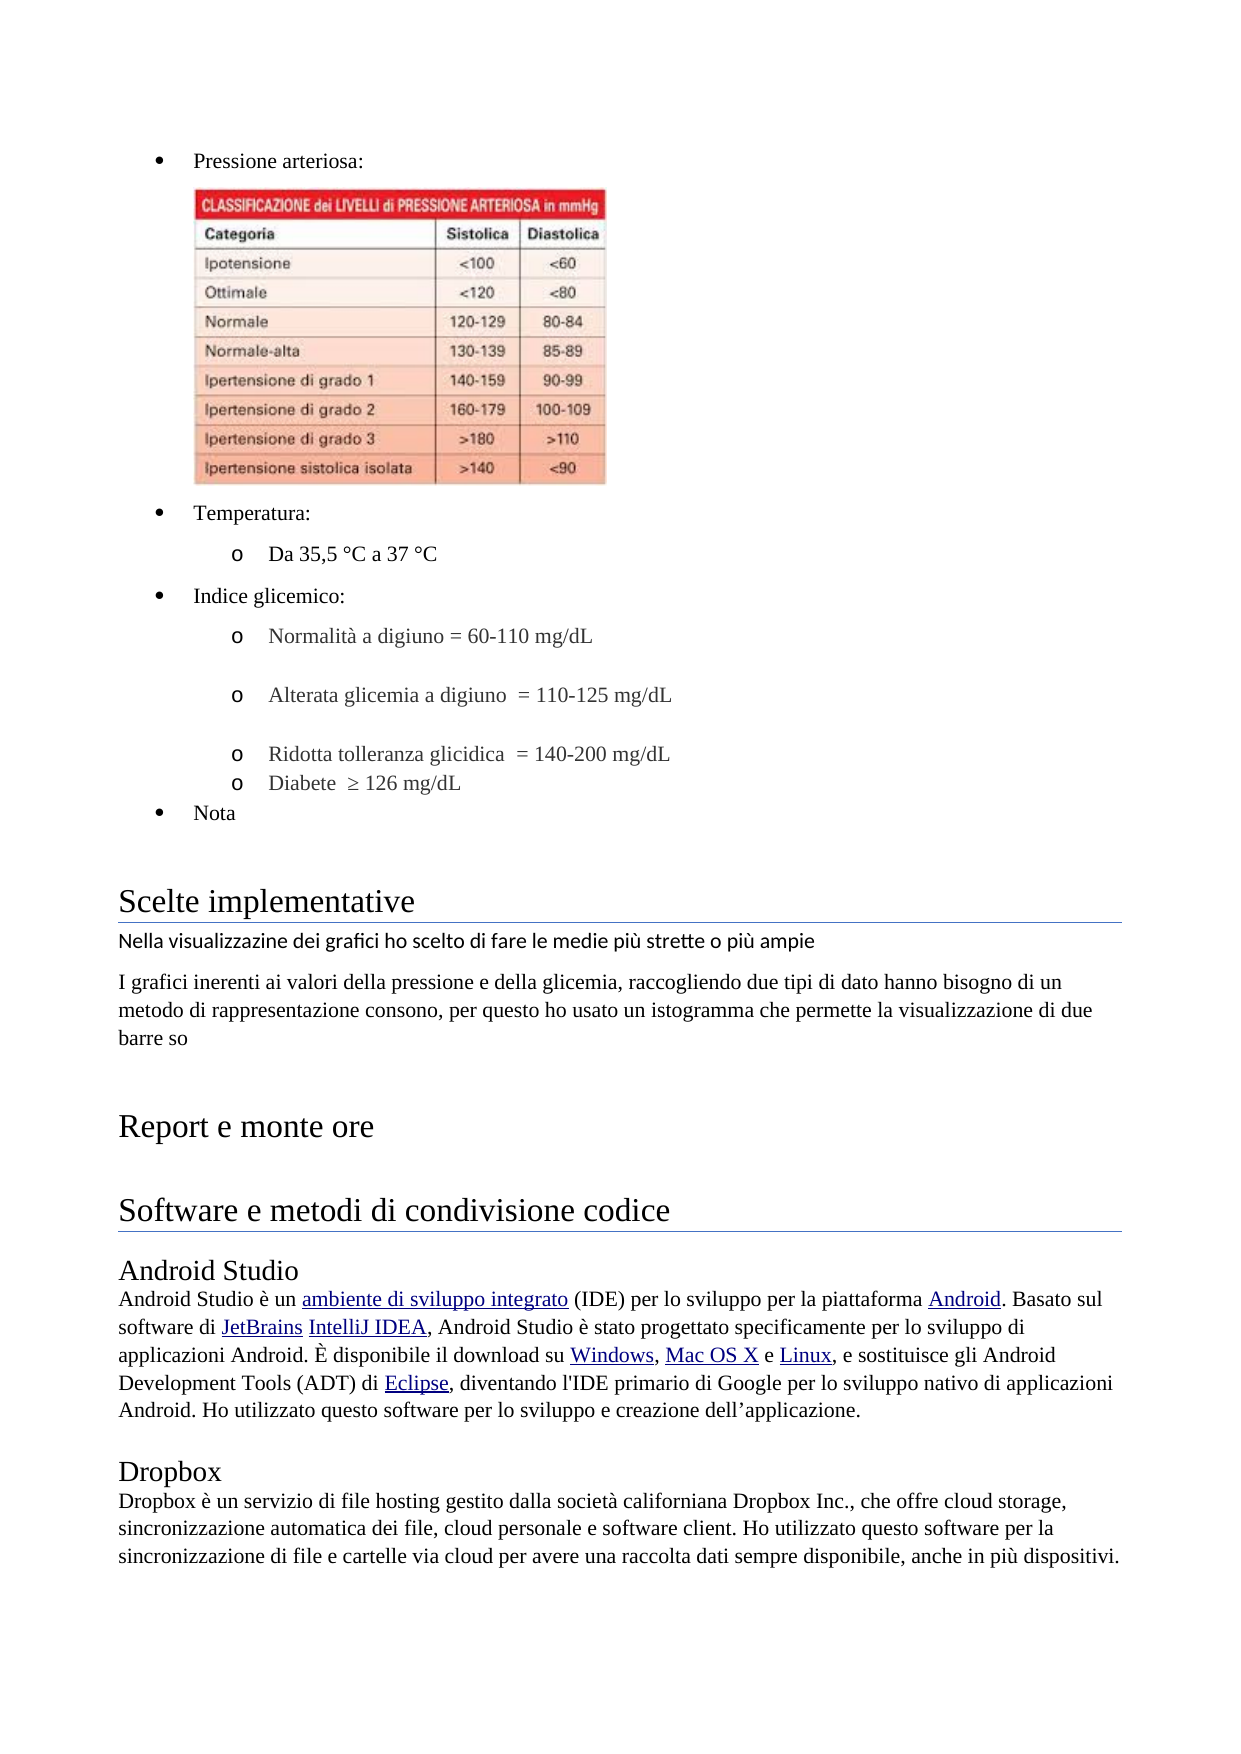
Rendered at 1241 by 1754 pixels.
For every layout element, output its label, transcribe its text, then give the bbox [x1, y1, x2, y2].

text Dropbox è un servizio di file hosting gestito dalla società californiana Dropbox Inc., che offre cloud storage, sincronizzazione automatica dei file, cloud personale e software client. Ho utilizzato questo software per la sincronizzazione di file e cartelle via cloud per avere una raccolta dati sempre disponibile, anche in più dispositivi. [118, 1488, 1122, 1568]
list Alterata glicemia a digiuno = 110-125 mg/dL [231, 682, 1122, 738]
subtitle Report e monte ore [118, 1106, 1122, 1145]
list Pressione arteriosa: [156, 148, 1122, 173]
subtitle Android Studio [118, 1253, 1122, 1286]
list Diabete ≥ 126 mg/dL [231, 770, 1122, 797]
text Nella visualizzazine dei grafici ho scelto di fare le medie più strette o più ampie [118, 927, 1122, 954]
list Nota [156, 800, 1122, 825]
subtitle Scelte implementative [118, 882, 1122, 922]
list Normalità a digiuno = 60-110 mg/dL [231, 623, 1122, 679]
text I grafici inerenti ai valori della pressione e della glicemia, raccogliendo due tipi di dato hanno bisogno di un metodo di rappresentazione consono, per questo ho usato un istogramma che permette la visualizzazione di due barre so [118, 969, 1122, 1050]
subtitle Dropbox [118, 1454, 1122, 1488]
list Ridotta tolleranza glicidica = 140-200 mg/dL [231, 741, 1122, 768]
list Indice glicemico: [156, 583, 1122, 608]
list Temperatura: [156, 500, 1122, 526]
text Android Studio è un ambiente di sviluppo integrato (IDE) per lo sviluppo per la piattaforma Android. Basato sul software di JetBrains IntelliJ IDEA, Android Studio è stato progettato specificamente per lo sviluppo di applicazioni Android. È disponibile il download su Windows, Mac OS X e Linux, e sostituisce gli Android Development Tools (ADT) di Eclipse, diventando l'IDE primario di Google per lo sviluppo nativo di applicazioni Android. Ho utilizzato questo software per lo sviluppo e creazione dell’applicazione. [118, 1286, 1122, 1422]
list Da 35,5 °C a 37 °C [231, 541, 1122, 568]
subtitle Software e metodi di condivisione codice [118, 1191, 1122, 1231]
